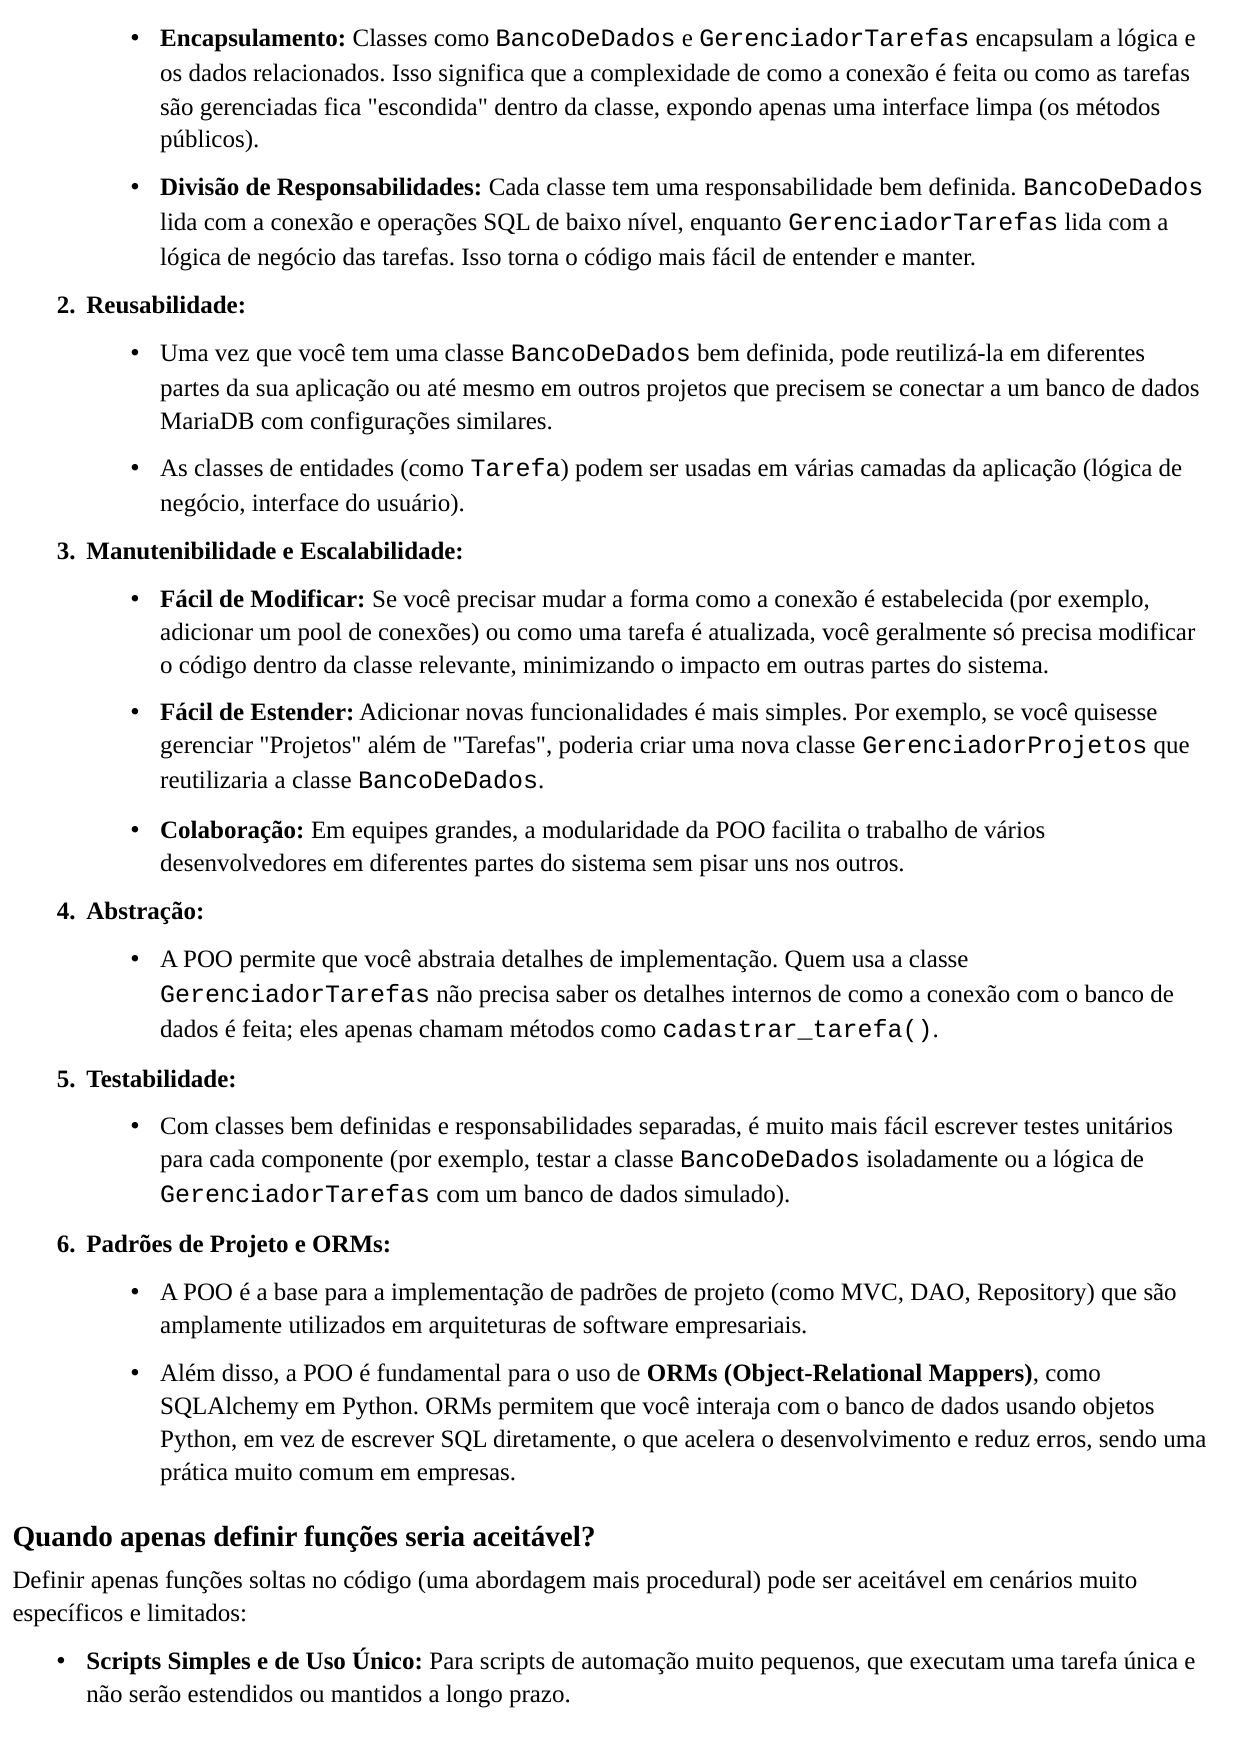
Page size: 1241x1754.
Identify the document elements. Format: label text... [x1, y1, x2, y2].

text Definir apenas funções soltas no código (uma abordagem mais procedural) pode ser aceitável em cenários muito específicos e limitados: [12, 1565, 1211, 1627]
list Padrões de Projeto e ORMs: [57, 1229, 1211, 1258]
list Manutenibilidade e Escalabilidade: [57, 536, 1211, 565]
list Reusabilidade: [57, 290, 1211, 319]
list Testabilidade: [57, 1064, 1211, 1093]
list Divisão de Responsabilidades: Cada classe tem uma responsabilidade bem definida. BancoDeDados lida com a conexão e operações SQL de baixo nível, enquanto GerenciadorTarefas lida com a lógica de negócio das tarefas. Isso torna o código mais fácil de entender e manter. [131, 172, 1211, 271]
list As classes de entidades (como Tarefa) podem ser usadas em várias camadas da aplicação (lógica de negócio, interface do usuário). [131, 453, 1211, 517]
list Scripts Simples e de Uso Único: Para scripts de automação muito pequenos, que executam uma tarefa única e não serão estendidos ou mantidos a longo prazo. [57, 1646, 1211, 1707]
list Além disso, a POO é fundamental para o uso de ORMs (Object-Relational Mappers), como SQLAlchemy em Python. ORMs permitem que você interaja com o banco de dados usando objetos Python, em vez de escrever SQL diretamente, o que acelera o desenvolvimento e reduz erros, sendo uma prática muito comum em empresas. [131, 1358, 1211, 1486]
list Uma vez que você tem uma classe BancoDeDados bem definida, pode reutilizá-la em diferentes partes da sua aplicação ou até mesmo em outros projetos que precisem se conectar a um banco de dados MariaDB com configurações similares. [131, 338, 1211, 434]
list Com classes bem definidas e responsabilidades separadas, é muito mais fácil escrever testes unitários para cada componente (por exemplo, testar a classe BancoDeDados isoladamente ou a lógica de GerenciadorTarefas com um banco de dados simulado). [131, 1111, 1211, 1210]
list Fácil de Modificar: Se você precisar mudar a forma como a conexão é estabelecida (por exemplo, adicionar um pool de conexões) ou como uma tarefa é atualizada, você geralmente só precisa modificar o código dentro da classe relevante, minimizando o impacto em outras partes do sistema. [131, 584, 1211, 678]
subtitle Quando apenas definir funções seria aceitável? [12, 1519, 1211, 1553]
list A POO é a base para a implementação de padrões de projeto (como MVC, DAO, Repository) que são amplamente utilizados em arquiteturas de software empresariais. [131, 1277, 1211, 1339]
list Abstração: [57, 896, 1211, 925]
list A POO permite que você abstraia detalhes de implementação. Quem usa a classe GerenciadorTarefas não precisa saber os detalhes internos de como a conexão com o banco de dados é feita; eles apenas chamam métodos como cadastrar_tarefa(). [131, 944, 1211, 1045]
list Encapsulamento: Classes como BancoDeDados e GerenciadorTarefas encapsulam a lógica e os dados relacionados. Isso significa que a complexidade de como a conexão é feita ou como as tarefas são gerenciadas fica "escondida" dentro da classe, expondo apenas uma interface limpa (os métodos públicos). [131, 23, 1211, 153]
list Colaboração: Em equipes grandes, a modularidade da POO facilita o trabalho de vários desenvolvedores em diferentes partes do sistema sem pisar uns nos outros. [131, 815, 1211, 877]
list Fácil de Estender: Adicionar novas funcionalidades é mais simples. Por exemplo, se você quisesse gerenciar "Projetos" além de "Tarefas", poderia criar uma nova classe GerenciadorProjetos que reutilizaria a classe BancoDeDados. [131, 697, 1211, 796]
